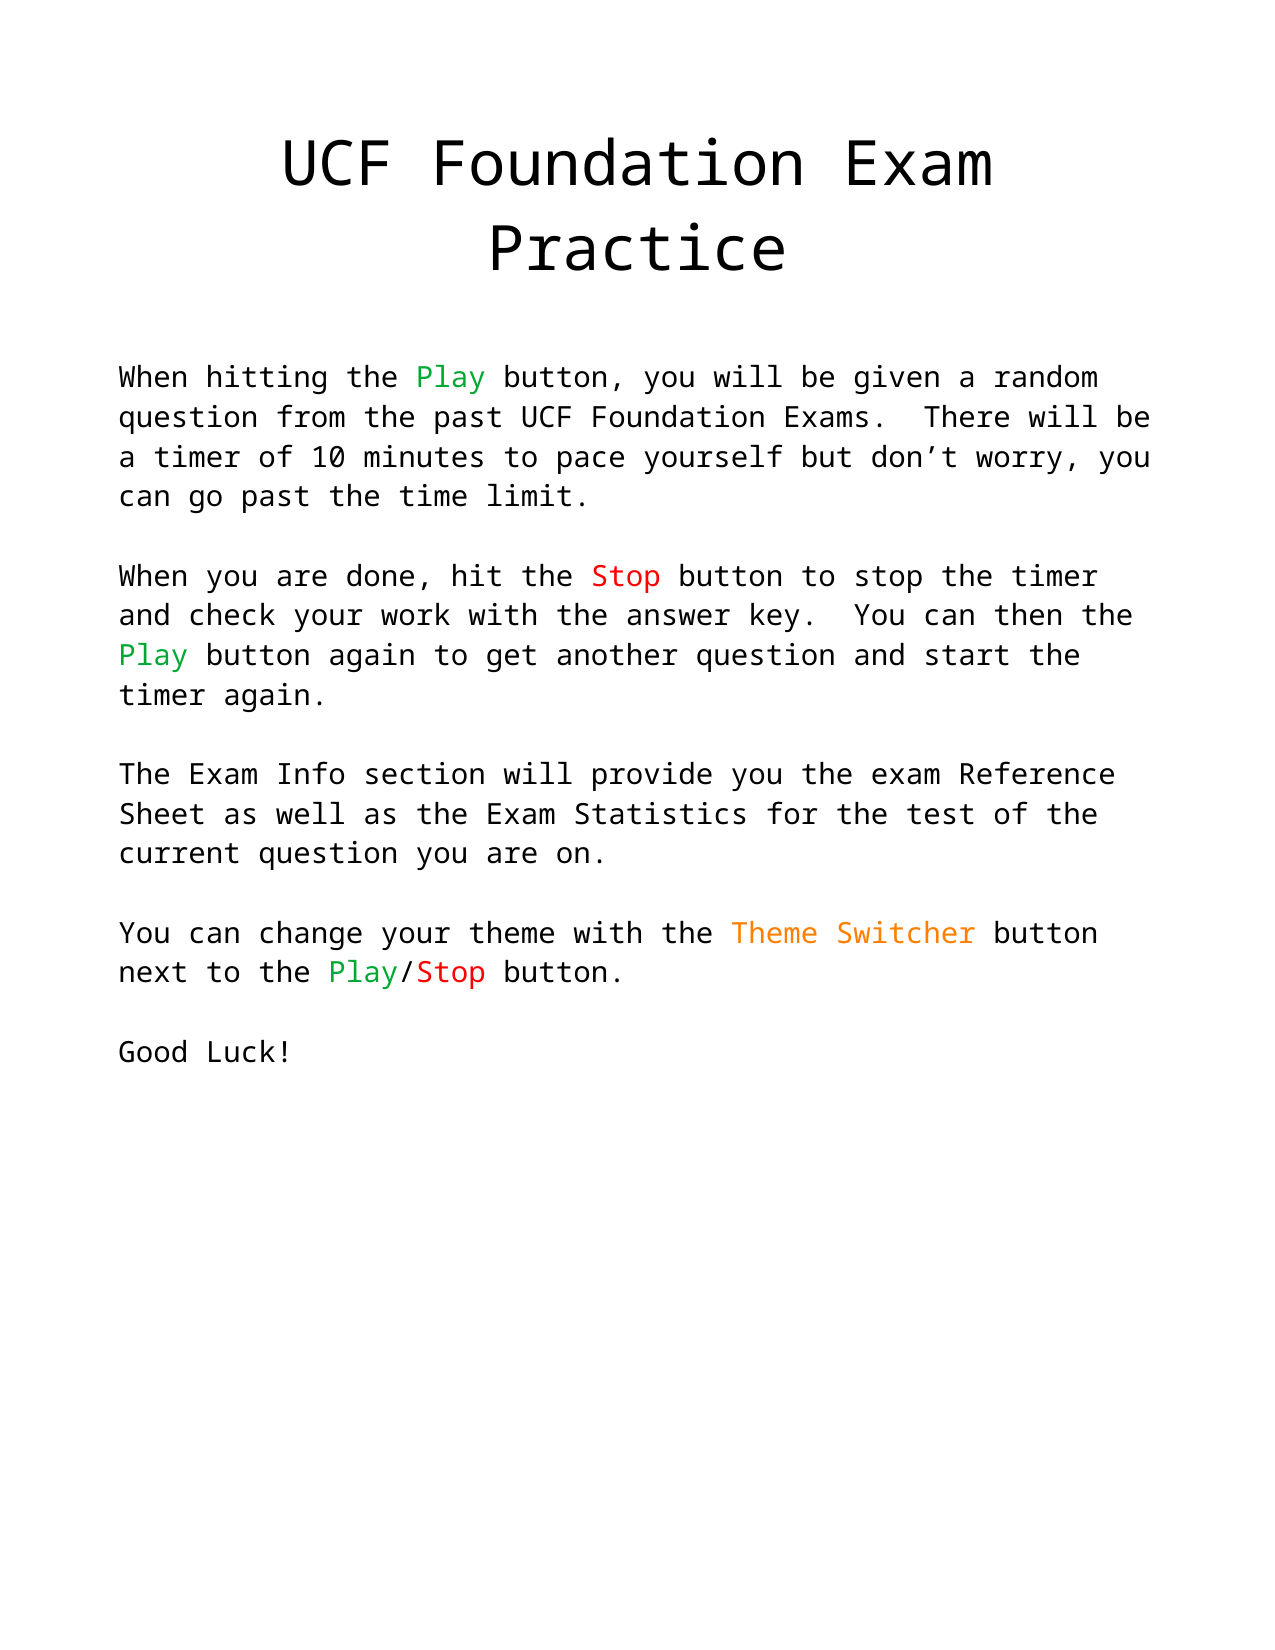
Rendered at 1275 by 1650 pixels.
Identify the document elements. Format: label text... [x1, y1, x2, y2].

text UCF Foundation Exam Practice [118, 118, 1157, 288]
text Good Luck! [118, 1031, 1157, 1071]
text The Exam Info section will provide you the exam Reference Sheet as well as the Exam Statistics for the test of the current question you are on. [118, 753, 1157, 872]
text When hitting the Play button, you will be given a random question from the past UCF Foundation Exams. There will be a timer of 10 minutes to pace yourself but don’t worry, you can go past the time limit. [118, 356, 1157, 515]
text You can change your theme with the Theme Switcher button next to the Play/Stop button. [118, 912, 1157, 991]
text When you are done, hit the Stop button to stop the timer and check your work with the answer key. You can then the Play button again to get another question and start the timer again. [118, 555, 1157, 714]
